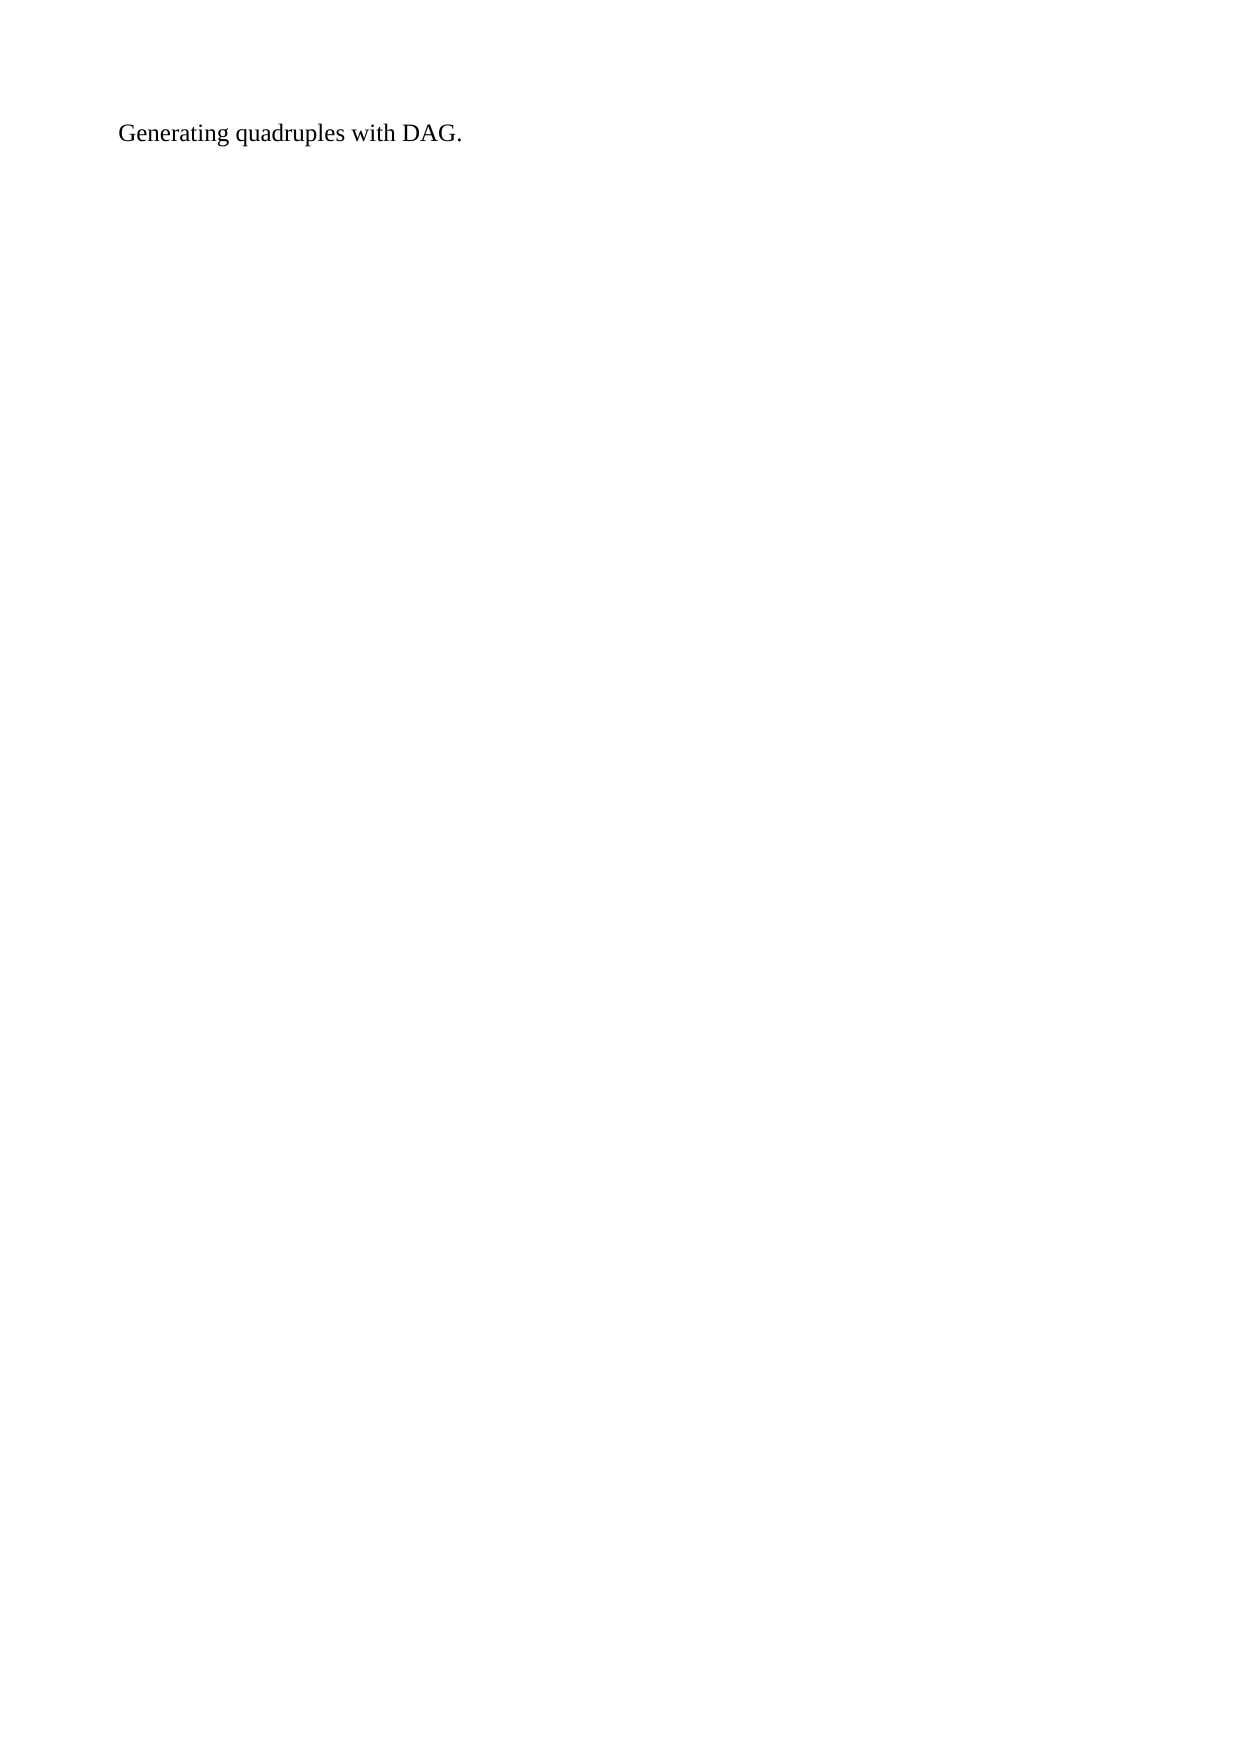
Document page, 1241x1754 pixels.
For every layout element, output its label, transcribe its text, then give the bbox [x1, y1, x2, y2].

text Generating quadruples with DAG. [118, 118, 1122, 147]
